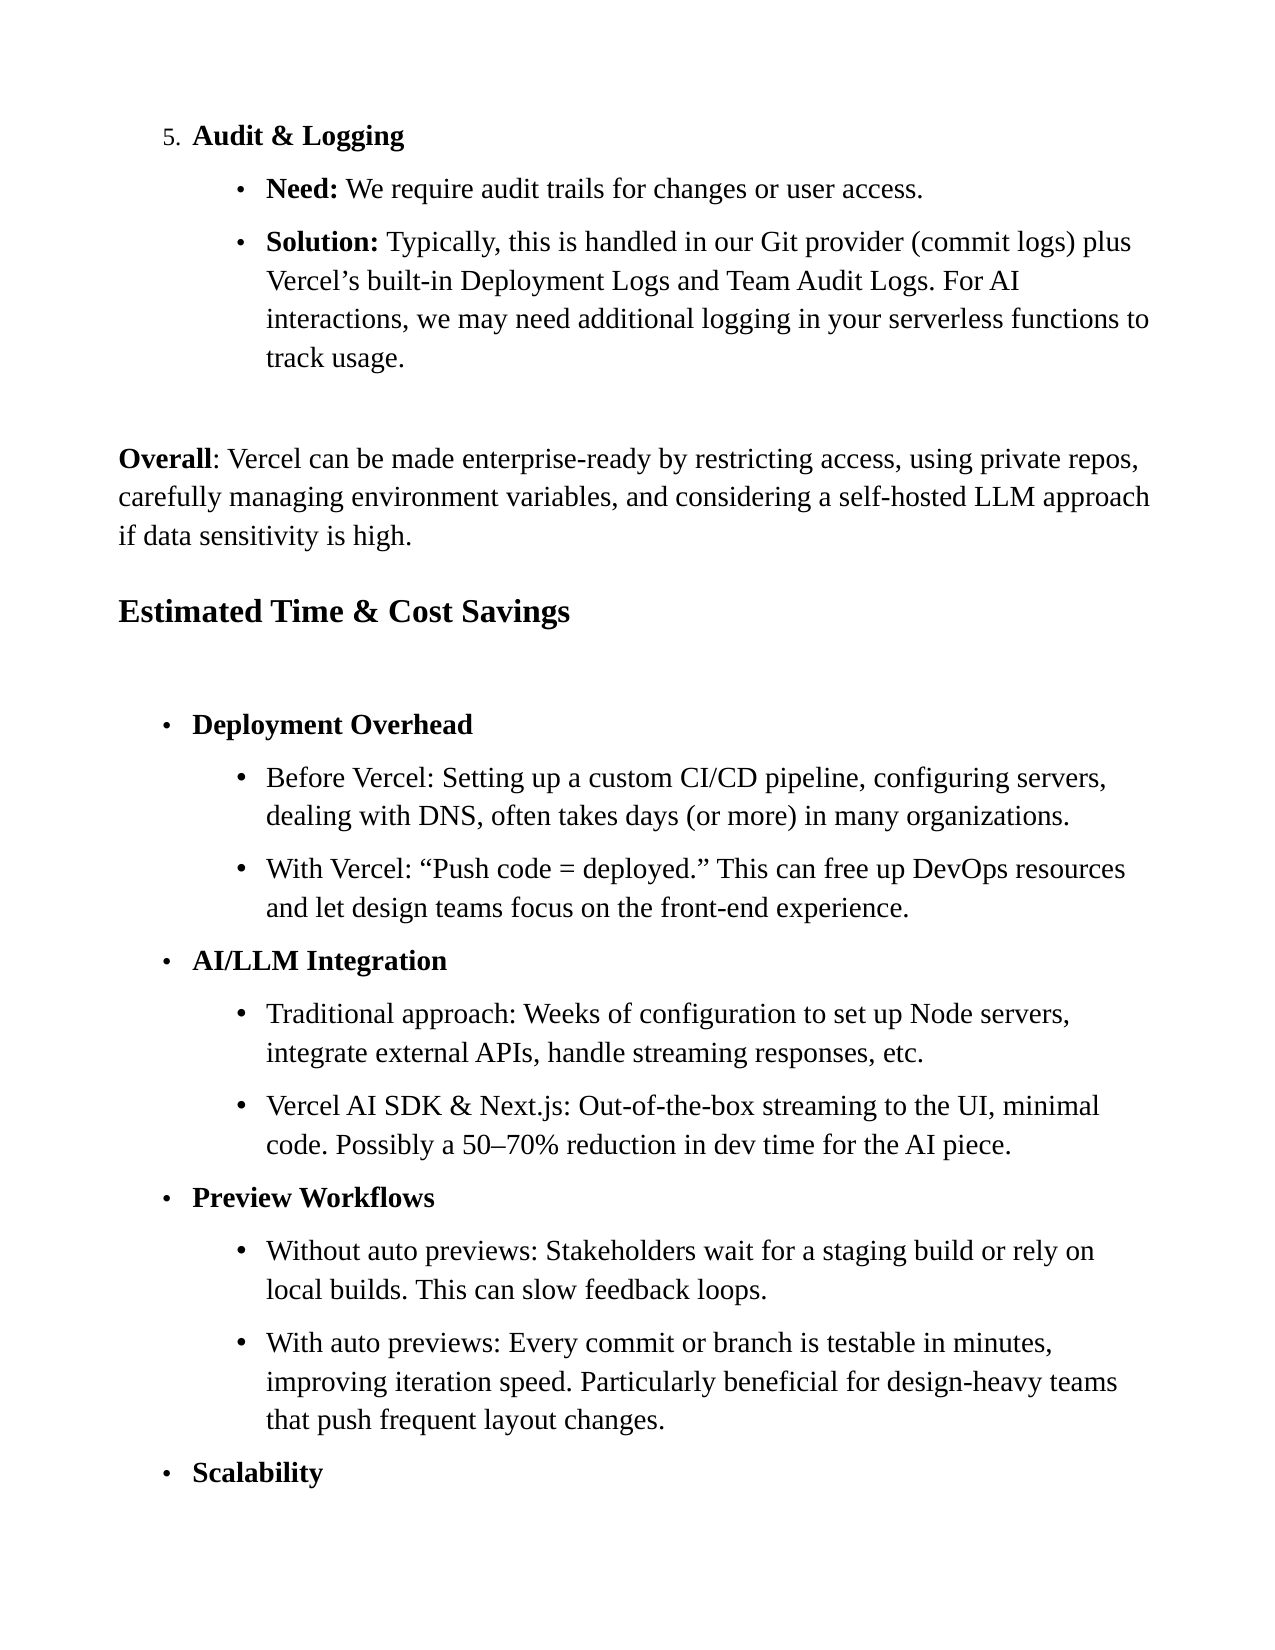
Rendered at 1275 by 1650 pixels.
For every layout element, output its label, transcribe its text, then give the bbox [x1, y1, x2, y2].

list Solution: Typically, this is handled in our Git provider (commit logs) plus Vercel’s built-in Deployment Logs and Team Audit Logs. For AI interactions, we may need additional logging in your serverless functions to track usage. [236, 224, 1157, 373]
list Preview Workflows [162, 1180, 1157, 1214]
list AI/LLM Integration [162, 943, 1157, 977]
list Audit & Logging [162, 118, 1157, 152]
list Vercel AI SDK & Next.js: Out-of-the-box streaming to the UI, minimal code. Possibly a 50–70% reduction in dev time for the AI piece. [236, 1088, 1157, 1161]
list Traditional approach: Weeks of configuration to set up Node servers, integrate external APIs, handle streaming responses, etc. [236, 997, 1157, 1069]
list With Vercel: “Push code = deployed.” This can free up DevOps resources and let design teams focus on the front-end experience. [236, 852, 1157, 924]
list Need: We require audit trails for changes or user access. [236, 171, 1157, 205]
subtitle Estimated Time & Cost Savings [118, 592, 1157, 630]
list Before Vercel: Setting up a custom CI/CD pipeline, configuring servers, dealing with DNS, often takes days (or more) in many organizations. [236, 760, 1157, 832]
text Overall: Vercel can be made enterprise-ready by restricting access, using private repos, carefully managing environment variables, and considering a self-hosted LLM approach if data sensitivity is high. [118, 441, 1157, 551]
list Scalability [162, 1455, 1157, 1489]
list With auto previews: Every commit or branch is testable in minutes, improving iteration speed. Particularly beneficial for design-heavy teams that push frequent layout changes. [236, 1325, 1157, 1436]
list Deployment Overhead [162, 707, 1157, 740]
list Without auto previews: Stakeholders wait for a staging build or rely on local builds. This can slow feedback loops. [236, 1233, 1157, 1305]
